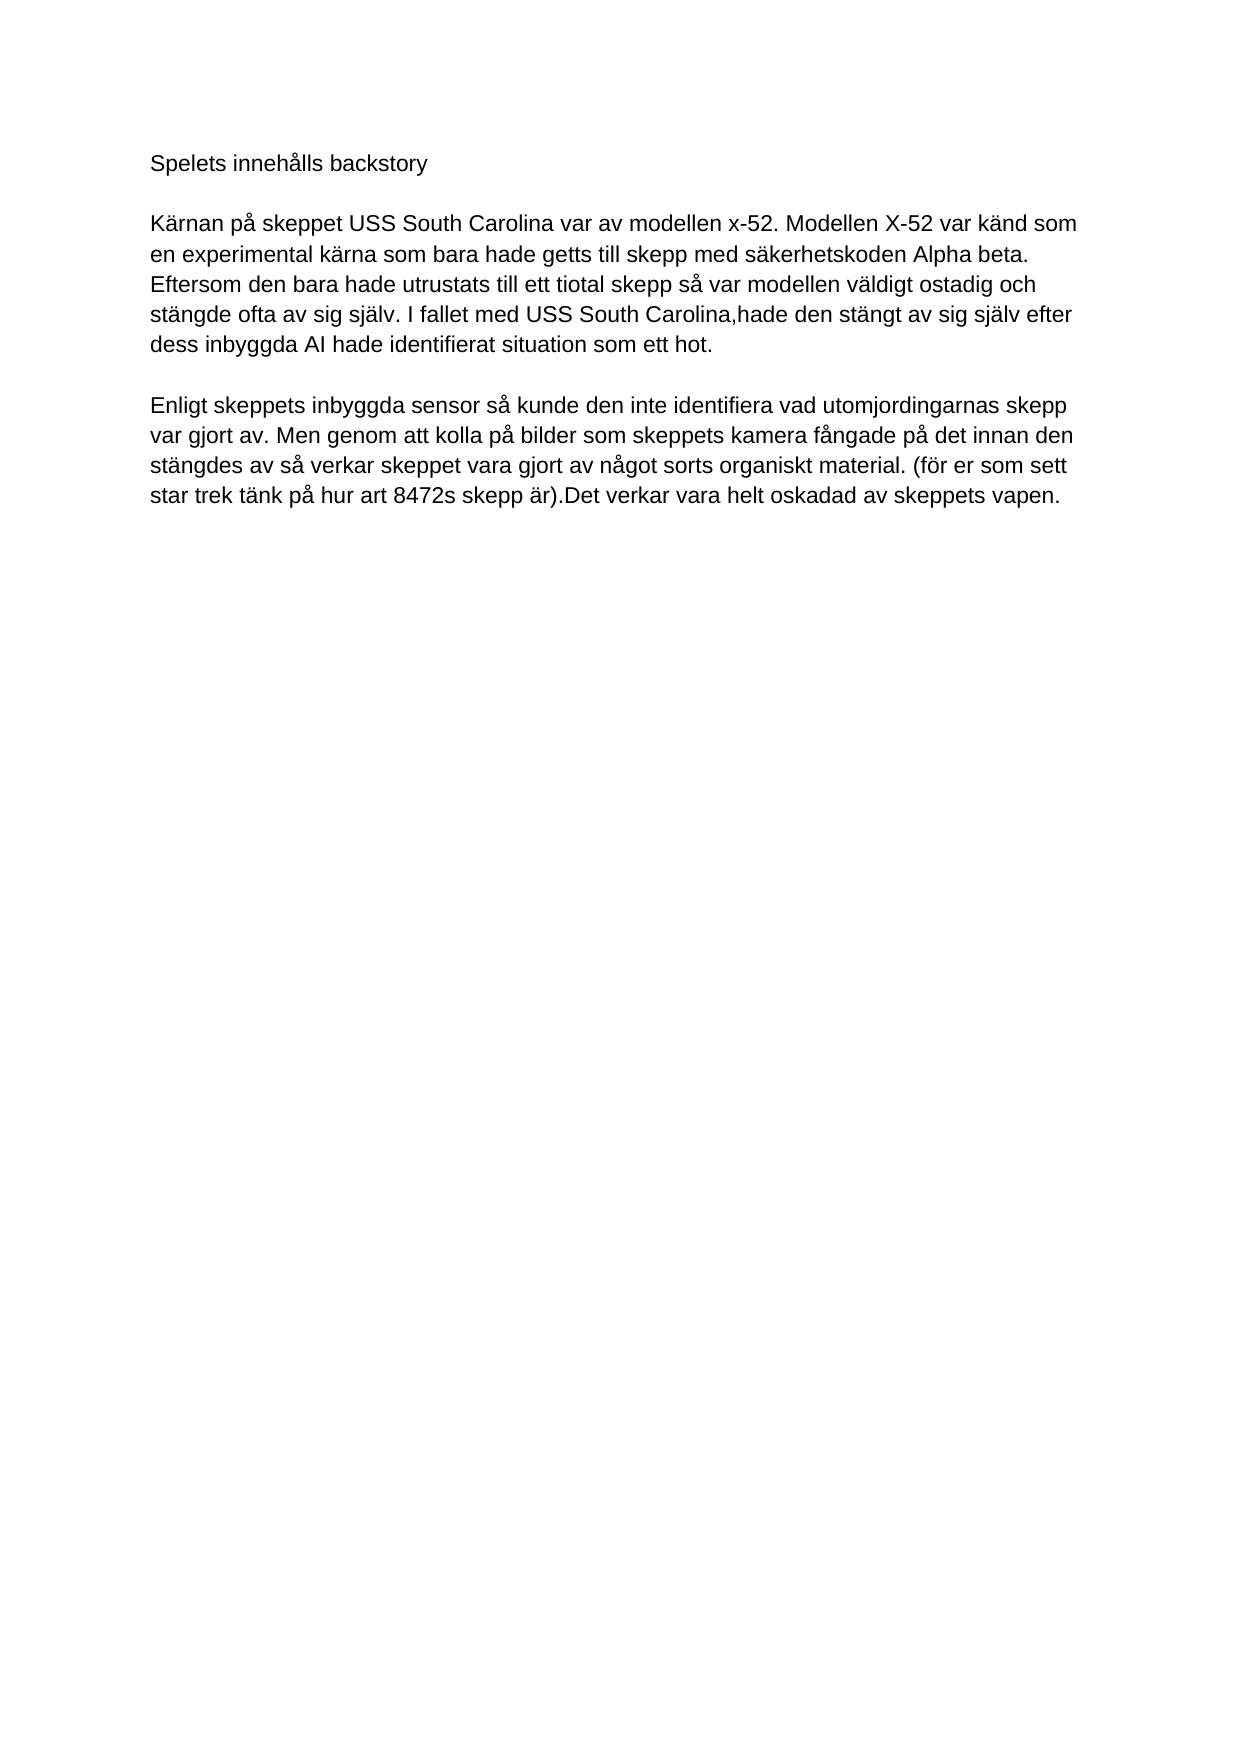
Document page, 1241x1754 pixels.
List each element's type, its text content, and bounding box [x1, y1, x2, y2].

text Kärnan på skeppet USS South Carolina var av modellen x-52. Modellen X-52 var känd som en experimental kärna som bara hade getts till skepp med säkerhetskoden Alpha beta. Eftersom den bara hade utrustats till ett tiotal skepp så var modellen väldigt ostadig och stängde ofta av sig själv. I fallet med USS South Carolina,hade den stängt av sig själv efter dess inbyggda AI hade identifierat situation som ett hot. [150, 210, 1090, 358]
text Enligt skeppets inbyggda sensor så kunde den inte identifiera vad utomjordingarnas skepp var gjort av. Men genom att kolla på bilder som skeppets kamera fångade på det innan den stängdes av så verkar skeppet vara gjort av något sorts organiskt material. (för er som sett star trek tänk på hur art 8472s skepp är).Det verkar vara helt oskadad av skeppets vapen. [150, 392, 1090, 509]
text Spelets innehålls backstory [150, 150, 1090, 176]
